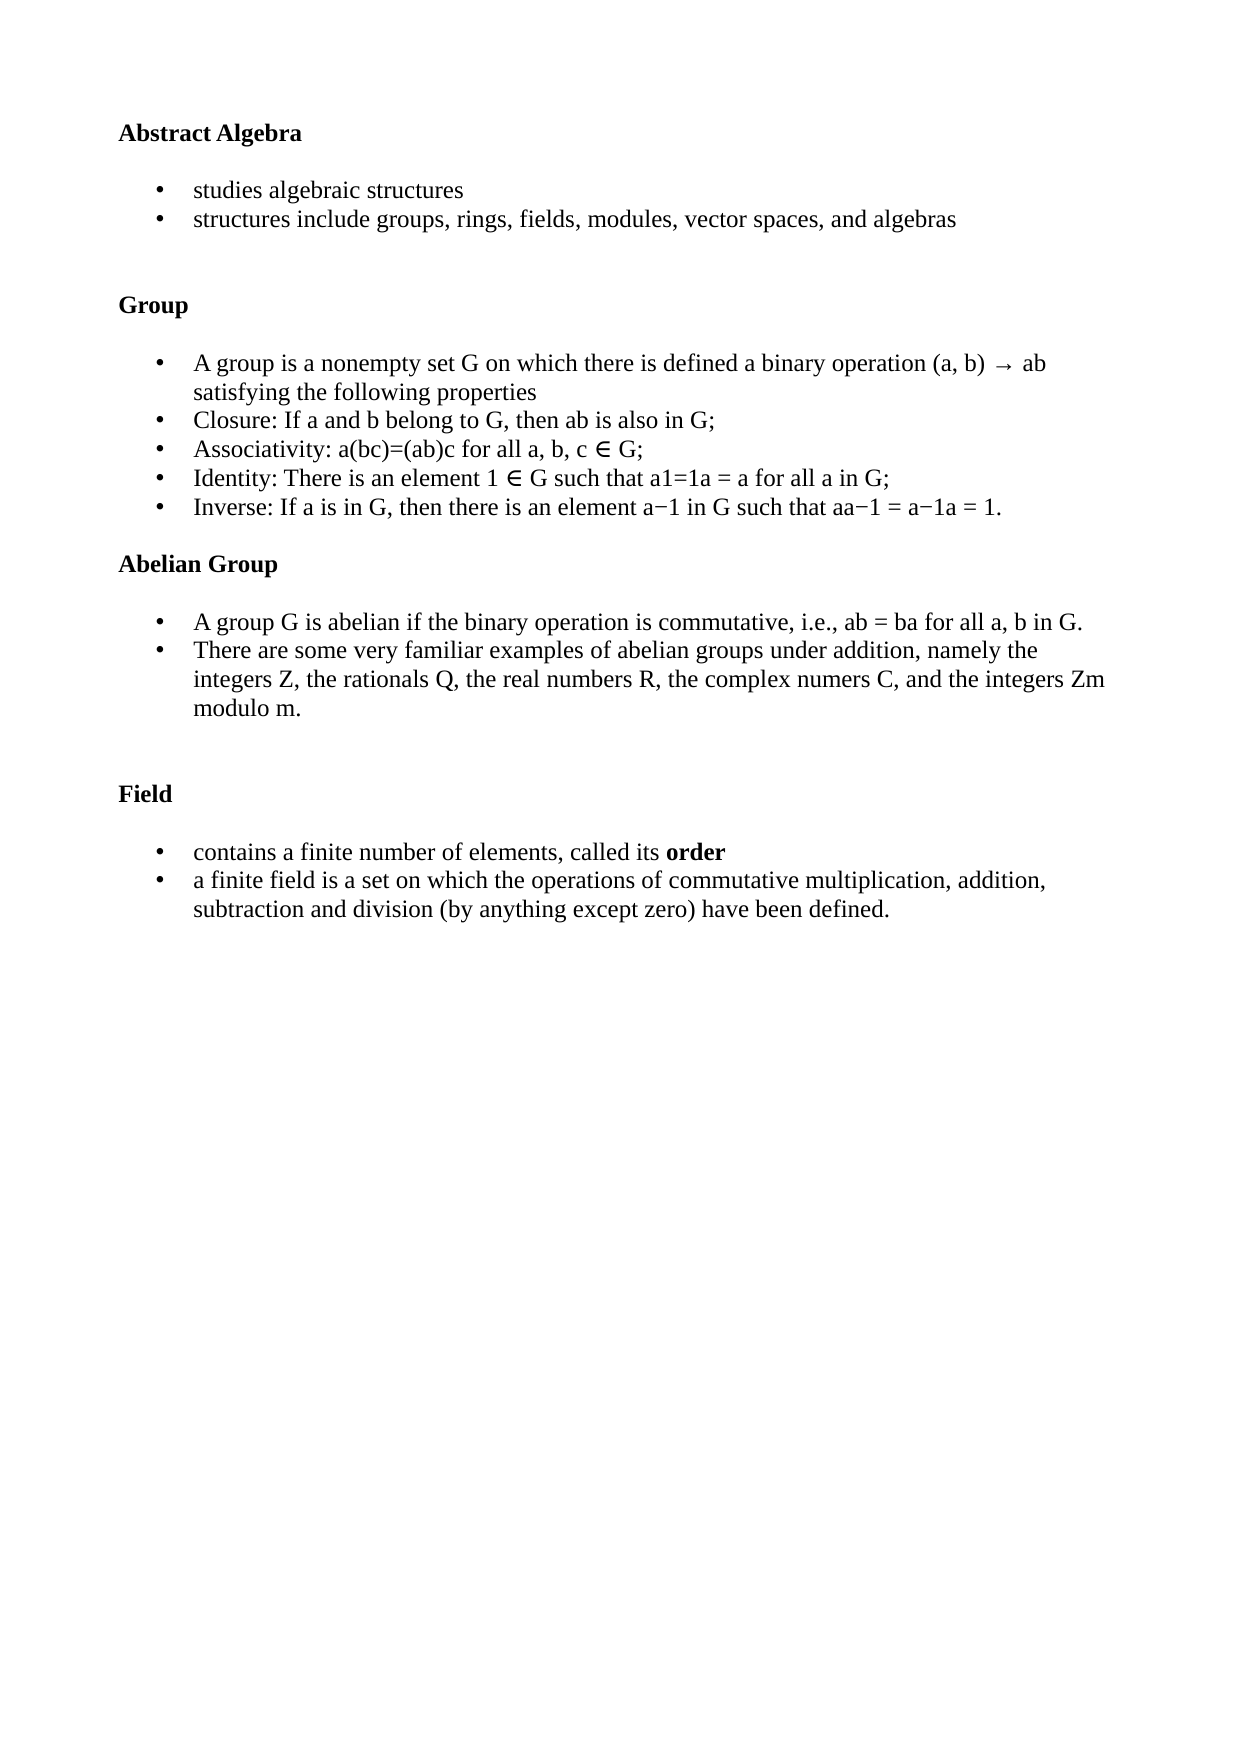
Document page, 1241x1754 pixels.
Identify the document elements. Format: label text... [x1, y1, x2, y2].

list structures include groups, rings, fields, modules, vector spaces, and algebras [156, 204, 1122, 233]
list A group is a nonempty set G on which there is defined a binary operation (a, b) → ab satisfying the following properties [156, 348, 1122, 406]
list Identity: There is an element 1 ∈ G such that a1=1a = a for all a in G; [156, 463, 1122, 492]
list studies algebraic structures [156, 176, 1122, 204]
list Associativity: a(bc)=(ab)c for all a, b, c ∈ G; [156, 434, 1122, 463]
list contains a finite number of elements, called its order [156, 837, 1122, 866]
list There are some very familiar examples of abelian groups under addition, namely the integers Z, the rationals Q, the real numbers R, the complex numers C, and the integers Zm modulo m. [156, 636, 1122, 722]
list Closure: If a and b belong to G, then ab is also in G; [156, 406, 1122, 434]
list a finite field is a set on which the operations of commutative multiplication, addition, subtraction and division (by anything except zero) have been defined. [156, 866, 1122, 923]
text Abelian Group [118, 549, 1122, 578]
text Group [118, 291, 1122, 319]
list A group G is abelian if the binary operation is commutative, i.e., ab = ba for all a, b in G. [156, 607, 1122, 636]
list Inverse: If a is in G, then there is an element a−1 in G such that aa−1 = a−1a = 1. [156, 492, 1122, 521]
text Abstract Algebra [118, 118, 1122, 147]
text Field [118, 779, 1122, 808]
